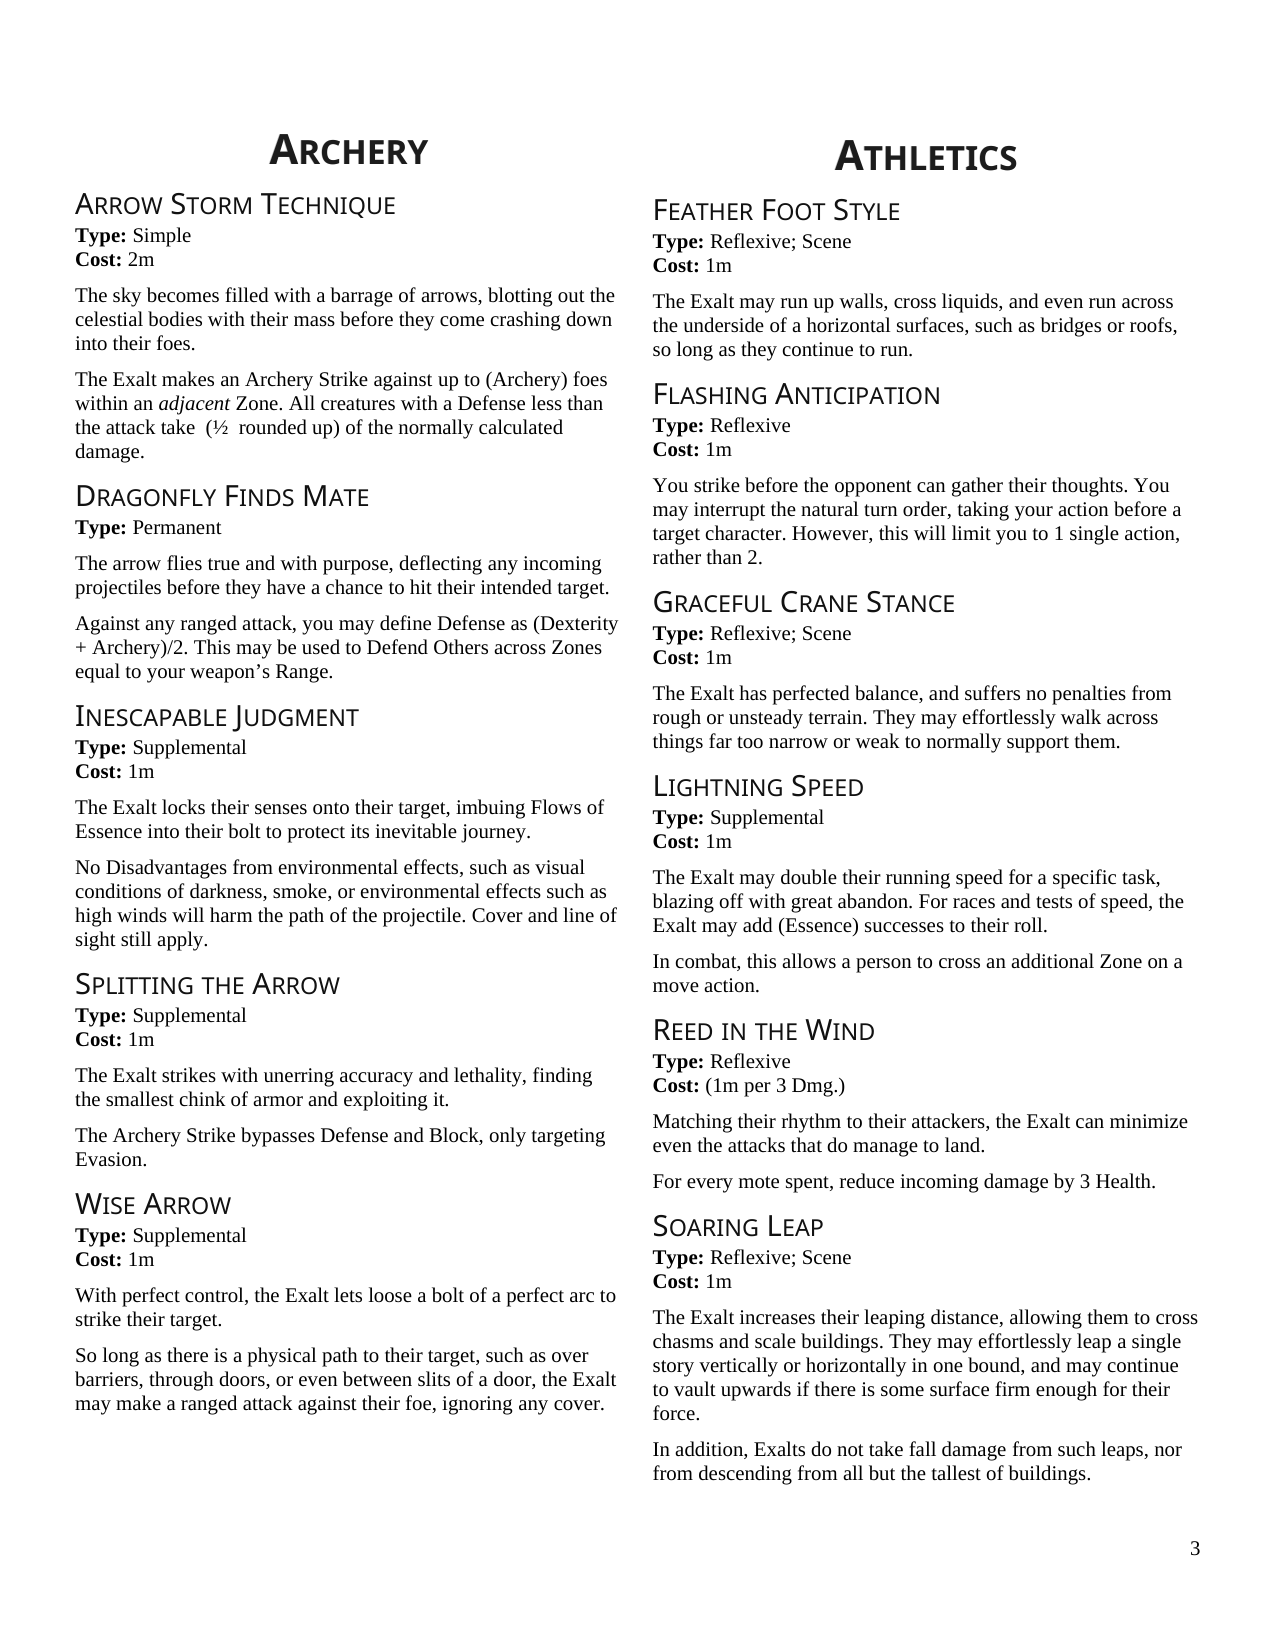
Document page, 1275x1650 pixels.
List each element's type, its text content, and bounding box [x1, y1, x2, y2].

text Type: Reflexive; Scene Cost: 1m [652, 229, 1200, 277]
subtitle Graceful Crane Stance [652, 581, 1200, 621]
text For every mote spent, reduce incoming damage by 3 Health. [652, 1169, 1200, 1193]
text Type: Supplemental Cost: 1m [75, 1003, 622, 1051]
text The Exalt locks their senses onto their target, imbuing Flows of Essence into their bolt to protect its inevitable journey. [75, 795, 622, 843]
text The Exalt makes an Archery Strike against up to (Archery) foes within an adjacent Zone. All creatures with a Defense less than the attack take (½ rounded up) of the normally calculated damage. [75, 367, 622, 463]
subtitle Splitting the Arrow [75, 963, 622, 1003]
text Type: Supplemental Cost: 1m [75, 1223, 622, 1271]
text The Exalt may run up walls, cross liquids, and even run across the underside of a horizontal surfaces, such as bridges or roofs, so long as they continue to run. [652, 289, 1200, 361]
subtitle Lightning Speed [652, 765, 1200, 804]
subtitle Dragonfly Finds Mate [75, 475, 622, 515]
subtitle Archery [75, 120, 622, 177]
text Matching their rhythm to their attackers, the Exalt can minimize even the attacks that do manage to land. [652, 1109, 1200, 1157]
subtitle Athletics [652, 126, 1200, 183]
text The arrow flies true and with purpose, deflecting any incoming projectiles before they have a chance to hit their intended target. [75, 551, 622, 599]
text Type: Supplemental Cost: 1m [75, 735, 622, 783]
subtitle Feather Foot Style [652, 189, 1200, 229]
text Type: Permanent [75, 515, 622, 539]
text The Exalt may double their running speed for a specific task, blazing off with great abandon. For races and tests of speed, the Exalt may add (Essence) successes to their roll. [652, 865, 1200, 937]
subtitle Wise Arrow [75, 1183, 622, 1223]
text In combat, this allows a person to cross an additional Zone on a move action. [652, 949, 1200, 997]
text Against any ranged attack, you may define Defense as (Dexterity + Archery)/2. This may be used to Defend Others across Zones equal to your weapon’s Range. [75, 611, 622, 683]
subtitle Soaring Leap [652, 1205, 1200, 1244]
text The Exalt has perfected balance, and suffers no penalties from rough or unsteady terrain. They may effortlessly walk across things far too narrow or weak to normally support them. [652, 681, 1200, 753]
subtitle Arrow Storm Technique [75, 183, 622, 223]
text With perfect control, the Exalt lets loose a bolt of a perfect arc to strike their target. [75, 1283, 622, 1331]
text The Archery Strike bypasses Defense and Block, only targeting Evasion. [75, 1123, 622, 1171]
subtitle Inescapable Judgment [75, 695, 622, 735]
subtitle Flashing Anticipation [652, 373, 1200, 413]
text The Exalt increases their leaping distance, allowing them to cross chasms and scale buildings. They may effortlessly leap a single story vertically or horizontally in one bound, and may continue to vault upwards if there is some surface firm enough for their force. [652, 1305, 1200, 1425]
text You strike before the opponent can gather their thoughts. You may interrupt the natural turn order, taking your action before a target character. However, this will limit you to 1 single action, rather than 2. [652, 473, 1200, 569]
text Type: Reflexive Cost: 1m [652, 413, 1200, 461]
text The sky becomes filled with a barrage of arrows, blotting out the celestial bodies with their mass before they come crashing down into their foes. [75, 283, 622, 355]
text Type: Reflexive Cost: (1m per 3 Dmg.) [652, 1049, 1200, 1097]
text Type: Simple Cost: 2m [75, 223, 622, 271]
text In addition, Exalts do not take fall damage from such leaps, nor from descending from all but the tallest of buildings. [652, 1437, 1200, 1485]
text Type: Supplemental Cost: 1m [652, 804, 1200, 853]
subtitle Reed in the Wind [652, 1009, 1200, 1049]
text No Disadvantages from environmental effects, such as visual conditions of darkness, smoke, or environmental effects such as high winds will harm the path of the projectile. Cover and line of sight still apply. [75, 855, 622, 951]
text The Exalt strikes with unerring accuracy and lethality, finding the smallest chink of armor and exploiting it. [75, 1063, 622, 1111]
text Type: Reflexive; Scene Cost: 1m [652, 621, 1200, 669]
text Type: Reflexive; Scene Cost: 1m [652, 1244, 1200, 1293]
text So long as there is a physical path to their target, such as over barriers, through doors, or even between slits of a door, the Exalt may make a ranged attack against their foe, ignoring any cover. [75, 1343, 622, 1415]
